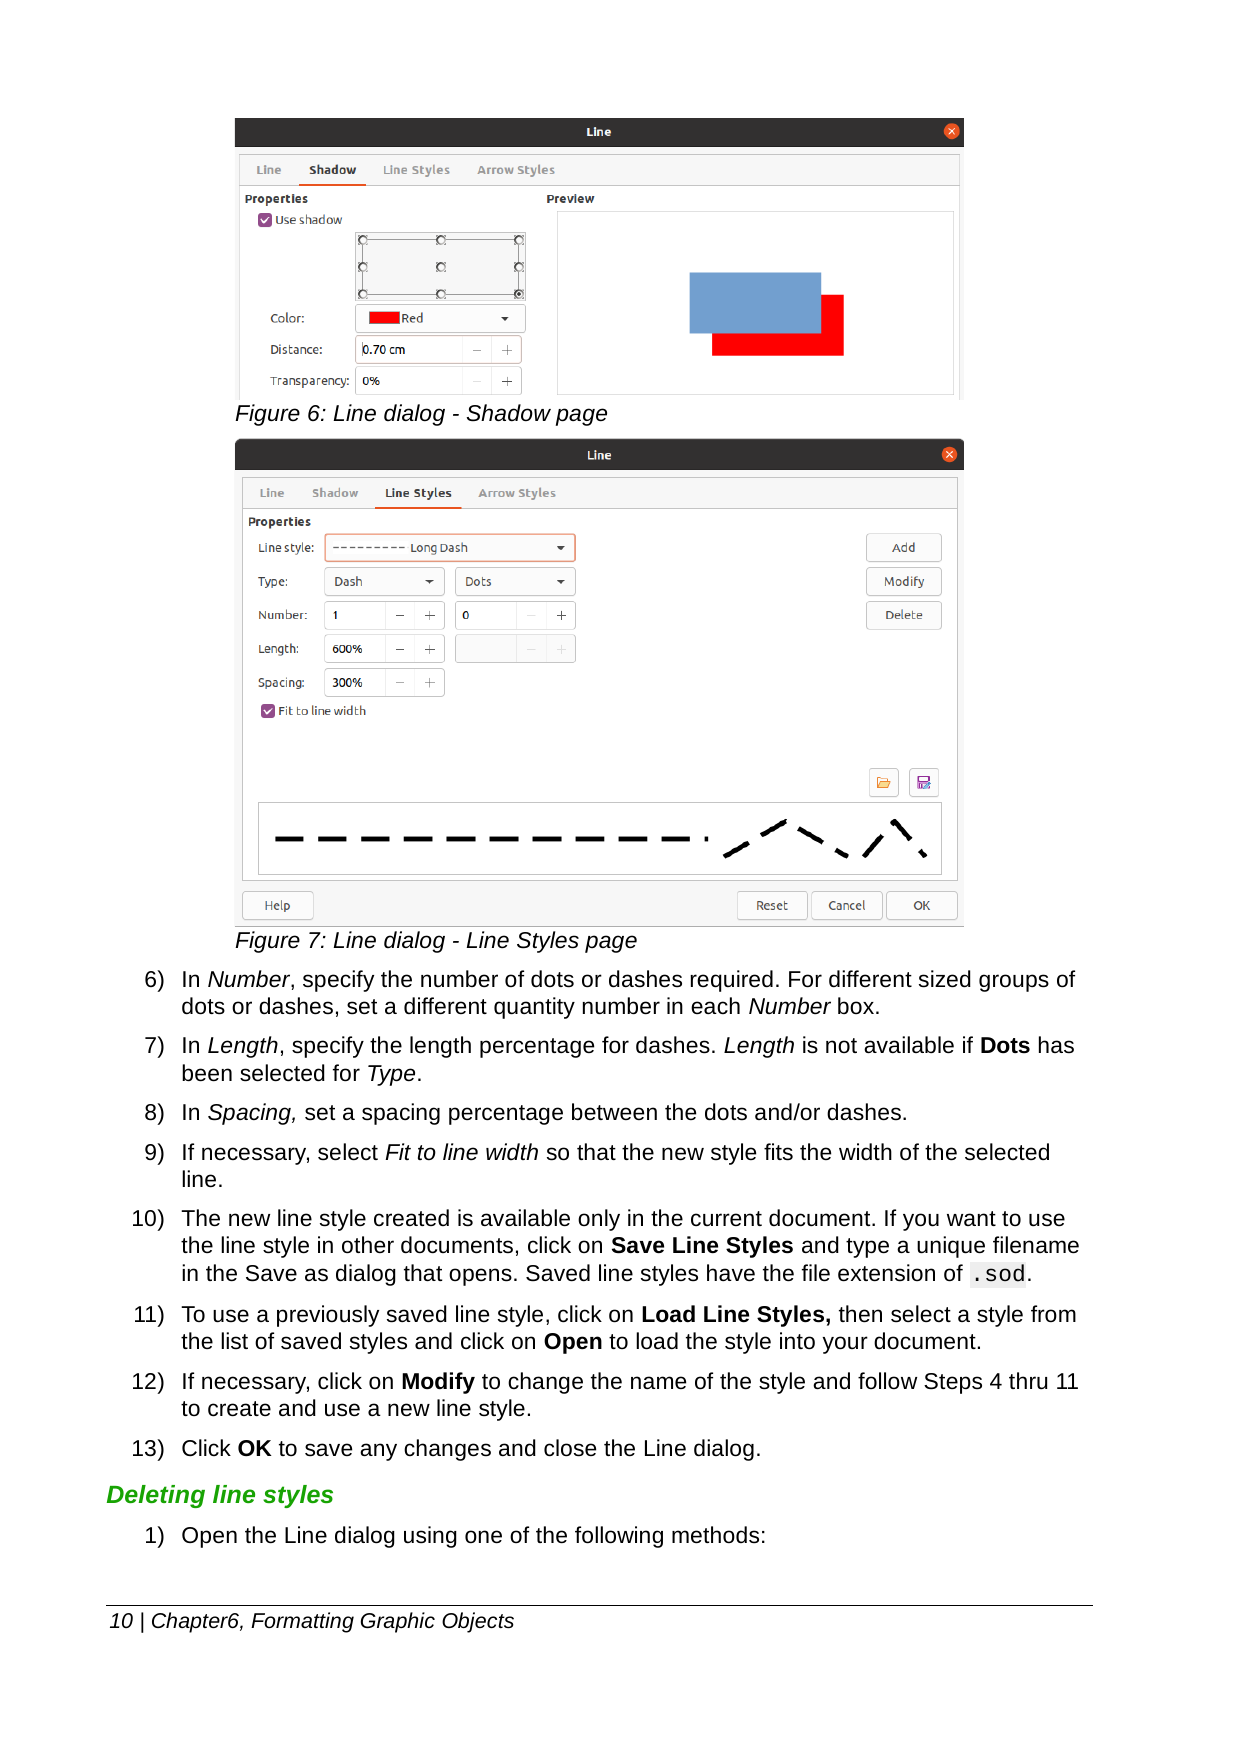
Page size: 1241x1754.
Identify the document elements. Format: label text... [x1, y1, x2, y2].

list Click OK to save any changes and close the Line dialog. [164, 1434, 1093, 1461]
list In Spacing, set a spacing percentage between the dots and/or dashes. [164, 1098, 1093, 1126]
list To use a previously saved line style, click on Load Line Styles, then select a style from the list of saved styles and click on Open to load the style into your document. [164, 1301, 1093, 1355]
list If necessary, select Fit to line width so that the new style fits the width of the selected line. [164, 1138, 1093, 1192]
picture [234, 118, 964, 400]
list The new line style created is available only in the current document. If you want to use the line style in other documents, click on Save Line Styles and type a unique filename in the Save as dialog that opens. Saved line styles have the file extension of .sod. [164, 1205, 1093, 1288]
text Figure 6: Line dialog - Shadow page [235, 400, 964, 427]
list In Length, specify the length percentage for dashes. Length is not available if Dots has been selected for Type. [164, 1032, 1093, 1086]
subtitle Deleting line styles [106, 1480, 1093, 1509]
list If necessary, click on Modify to change the name of the style and follow Steps 4 thru 11 to create and use a new line style. [164, 1367, 1093, 1421]
list In Number, specify the number of dots or dashes required. For different sized groups of dots or dashes, set a different quantity number in each Number box. [164, 965, 1093, 1019]
text Figure 7: Line dialog - Line Styles page [235, 927, 964, 953]
list Open the Line dialog using one of the following methods: [164, 1521, 1093, 1548]
picture [234, 438, 964, 927]
